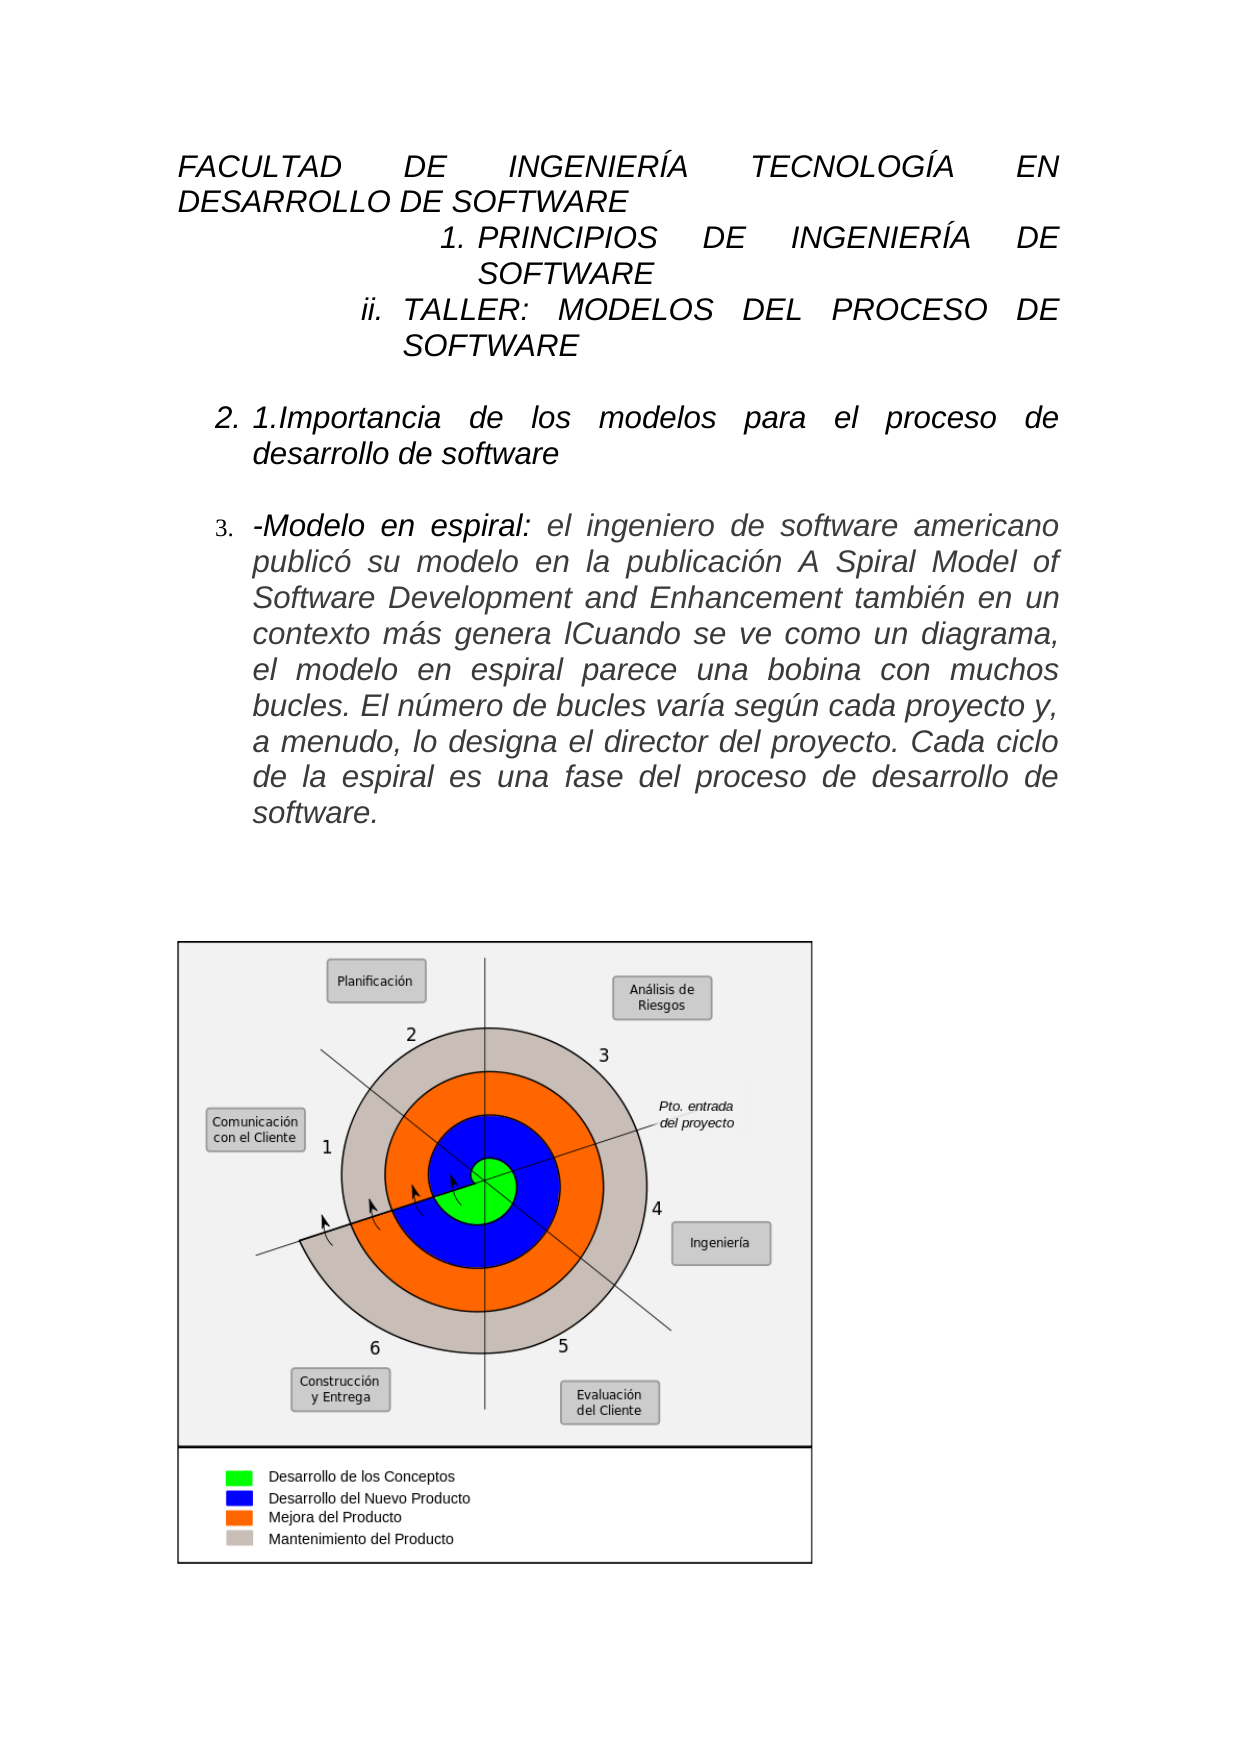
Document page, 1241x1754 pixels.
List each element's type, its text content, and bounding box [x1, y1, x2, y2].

list TALLER: MODELOS DEL PROCESO DE SOFTWARE [383, 291, 1063, 363]
list 1.Importancia de los modelos para el proceso de desarrollo de software [215, 399, 1063, 471]
list -Modelo en espiral: el ingeniero de software americano publicó su modelo en la publicación A Spiral Model of Software Development and Enhancement también en un contexto más genera lCuando se ve como un diagrama, el modelo en espiral parece una bobina con muchos bucles. El número de bucles varía según cada proyecto y, a menudo, lo designa el director del proyecto. Cada ciclo de la espiral es una fase del proceso de desarrollo de software. [215, 507, 1063, 830]
text FACULTAD DE INGENIERÍA TECNOLOGÍA EN DESARROLLO DE SOFTWARE [177, 148, 1063, 219]
list PRINCIPIOS DE INGENIERÍA DE SOFTWARE [440, 219, 1063, 291]
